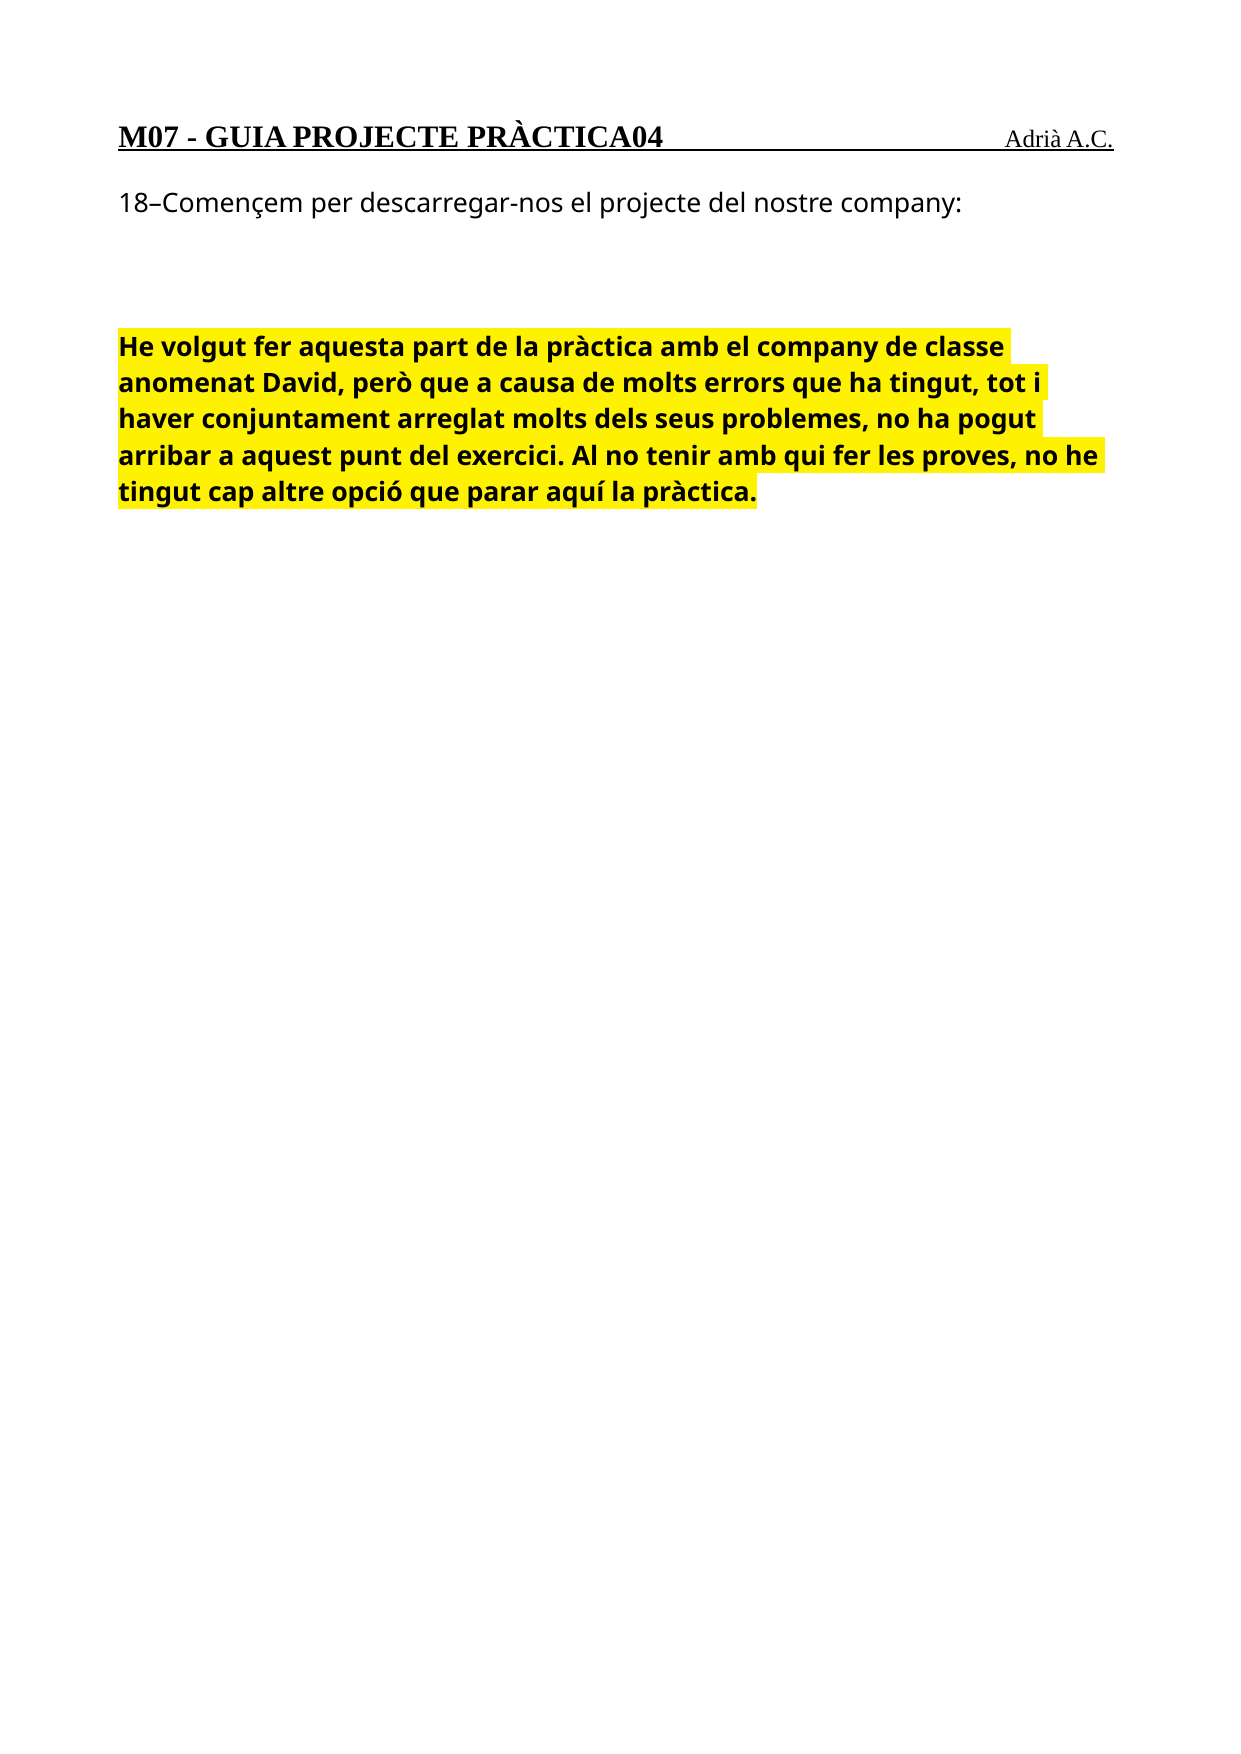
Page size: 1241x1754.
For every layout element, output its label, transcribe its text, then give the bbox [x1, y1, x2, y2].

text 18–Començem per descarregar-nos el projecte del nostre company: [118, 183, 1122, 220]
text He volgut fer aquesta part de la pràctica amb el company de classe anomenat David, però que a causa de molts errors que ha tingut, tot i haver conjuntament arreglat molts dels seus problemes, no ha pogut arribar a aquest punt del exercici. Al no tenir amb qui fer les proves, no he tingut cap altre opció que parar aquí la pràctica. [118, 328, 1122, 509]
